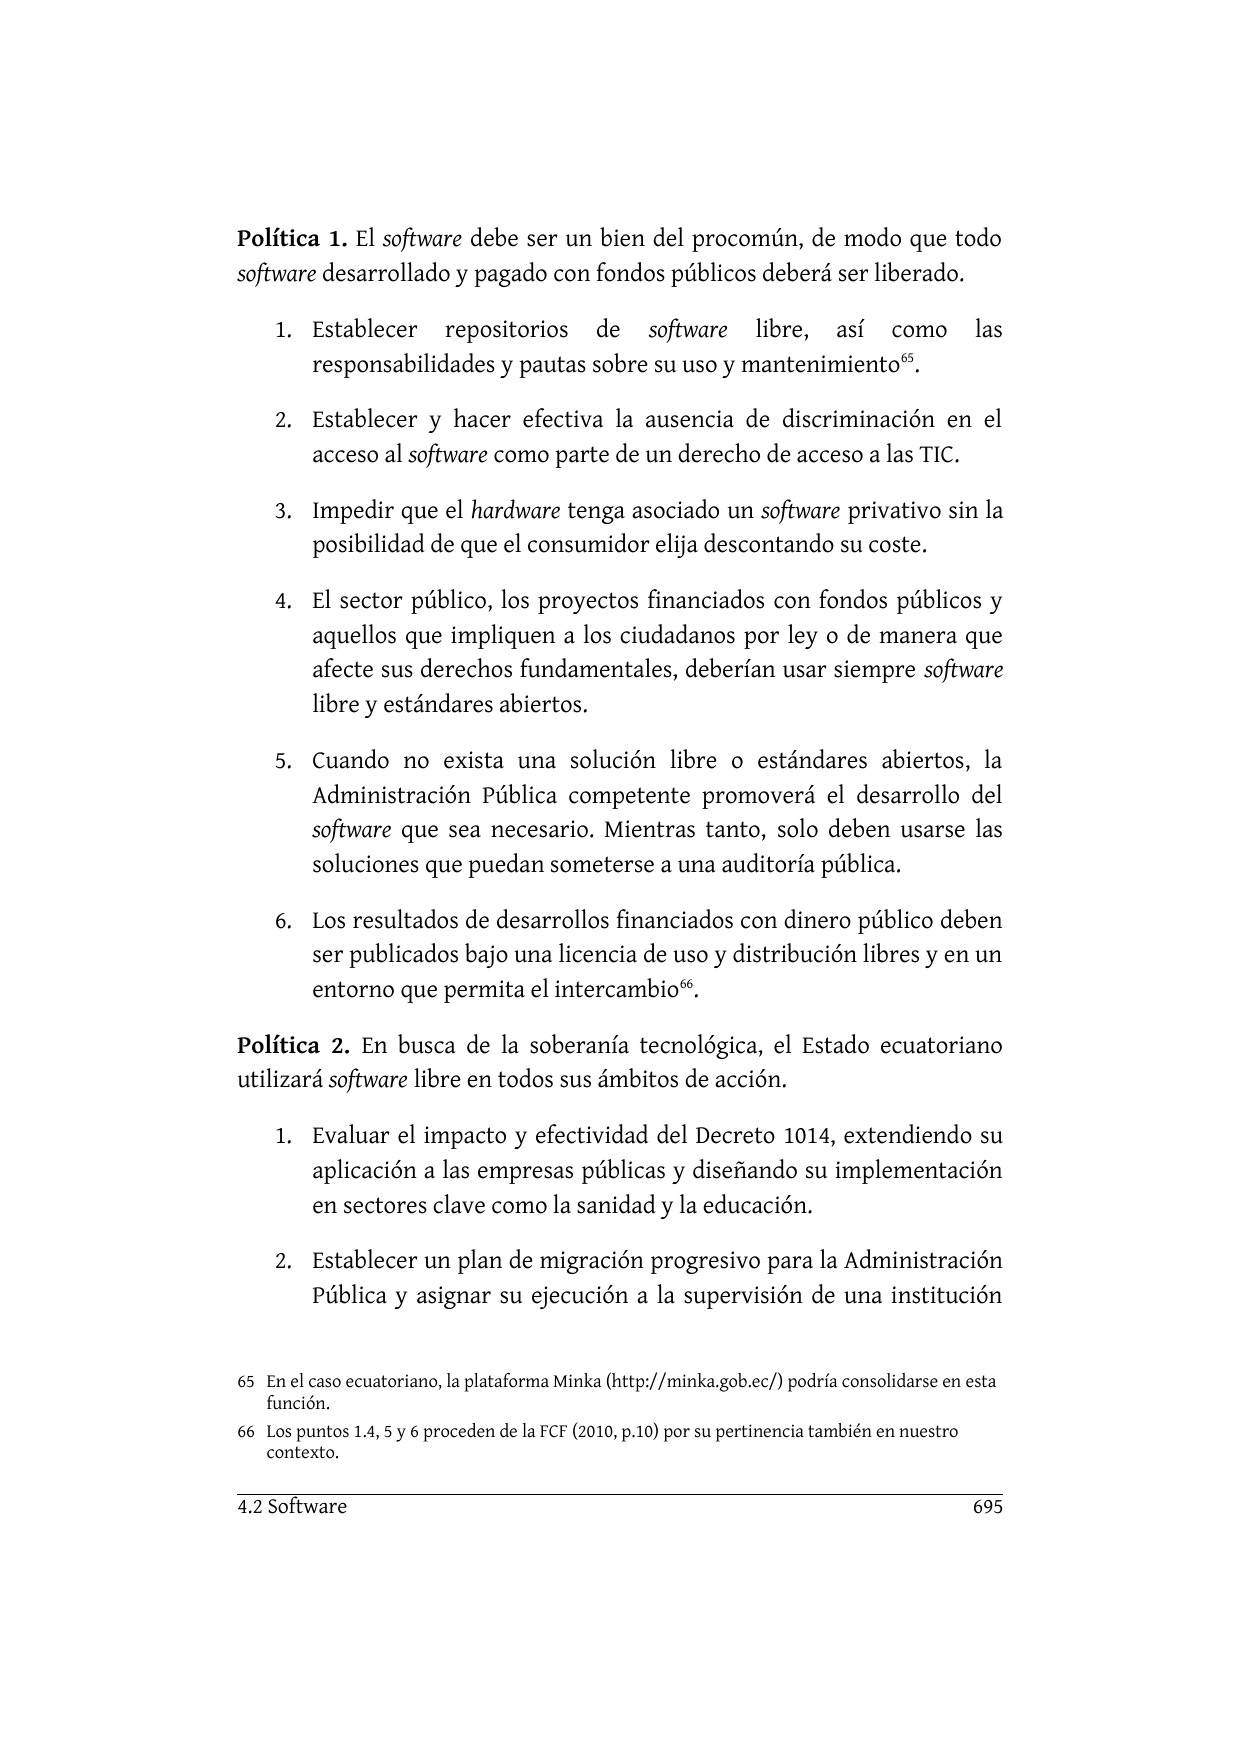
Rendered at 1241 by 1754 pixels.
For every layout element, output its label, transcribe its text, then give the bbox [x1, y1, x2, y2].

list Impedir que el hardware tenga asociado un software privativo sin la posibilidad de que el consumidor elija descontando su coste. [274, 496, 1003, 560]
list Establecer y hacer efectiva la ausencia de discriminación en el acceso al software como parte de un derecho de acceso a las TIC. [274, 406, 1003, 469]
list En el caso ecuatoriano, la plataforma Minka (http://minka.gob.ec/) podría consolidarse en esta función. [237, 1371, 1003, 1414]
text Política 2. En busca de la soberanía tecnológica, el Estado ecuatoriano utilizará software libre en todos sus ámbitos de acción. [237, 1031, 1003, 1095]
list Cuando no exista una solución libre o estándares abiertos, la Administración Pública competente promoverá el desarrollo del software que sea necesario. Mientras tanto, solo deben usarse las soluciones que puedan someterse a una auditoría pública. [274, 746, 1003, 879]
list El sector público, los proyectos financiados con fondos públicos y aquellos que impliquen a los ciudadanos por ley o de manera que afecte sus derechos fundamentales, deberían usar siempre software libre y estándares abiertos. [274, 587, 1003, 720]
list Los puntos 1.4, 5 y 6 proceden de la FCF (2010, p.10) por su pertinencia también en nuestro contexto. [237, 1421, 1003, 1464]
text Política 1. El software debe ser un bien del procomún, de modo que todo software desarrollado y pagado con fondos públicos deberá ser liberado. [237, 225, 1003, 289]
list Los resultados de desarrollos financiados con dinero público deben ser publicados bajo una licencia de uso y distribución libres y en un entorno que permita el intercambio. [274, 906, 1003, 1004]
list Establecer repositorios de software libre, así como las responsabilidades y pautas sobre su uso y mantenimiento. [274, 315, 1003, 379]
list Establecer un plan de migración progresivo para la Administración Pública y asignar su ejecución a la supervisión de una institución [274, 1247, 1003, 1311]
list Evaluar el impacto y efectividad del Decreto 1014, extendiendo su aplicación a las empresas públicas y diseñando su implementación en sectores clave como la sanidad y la educación. [274, 1122, 1003, 1220]
